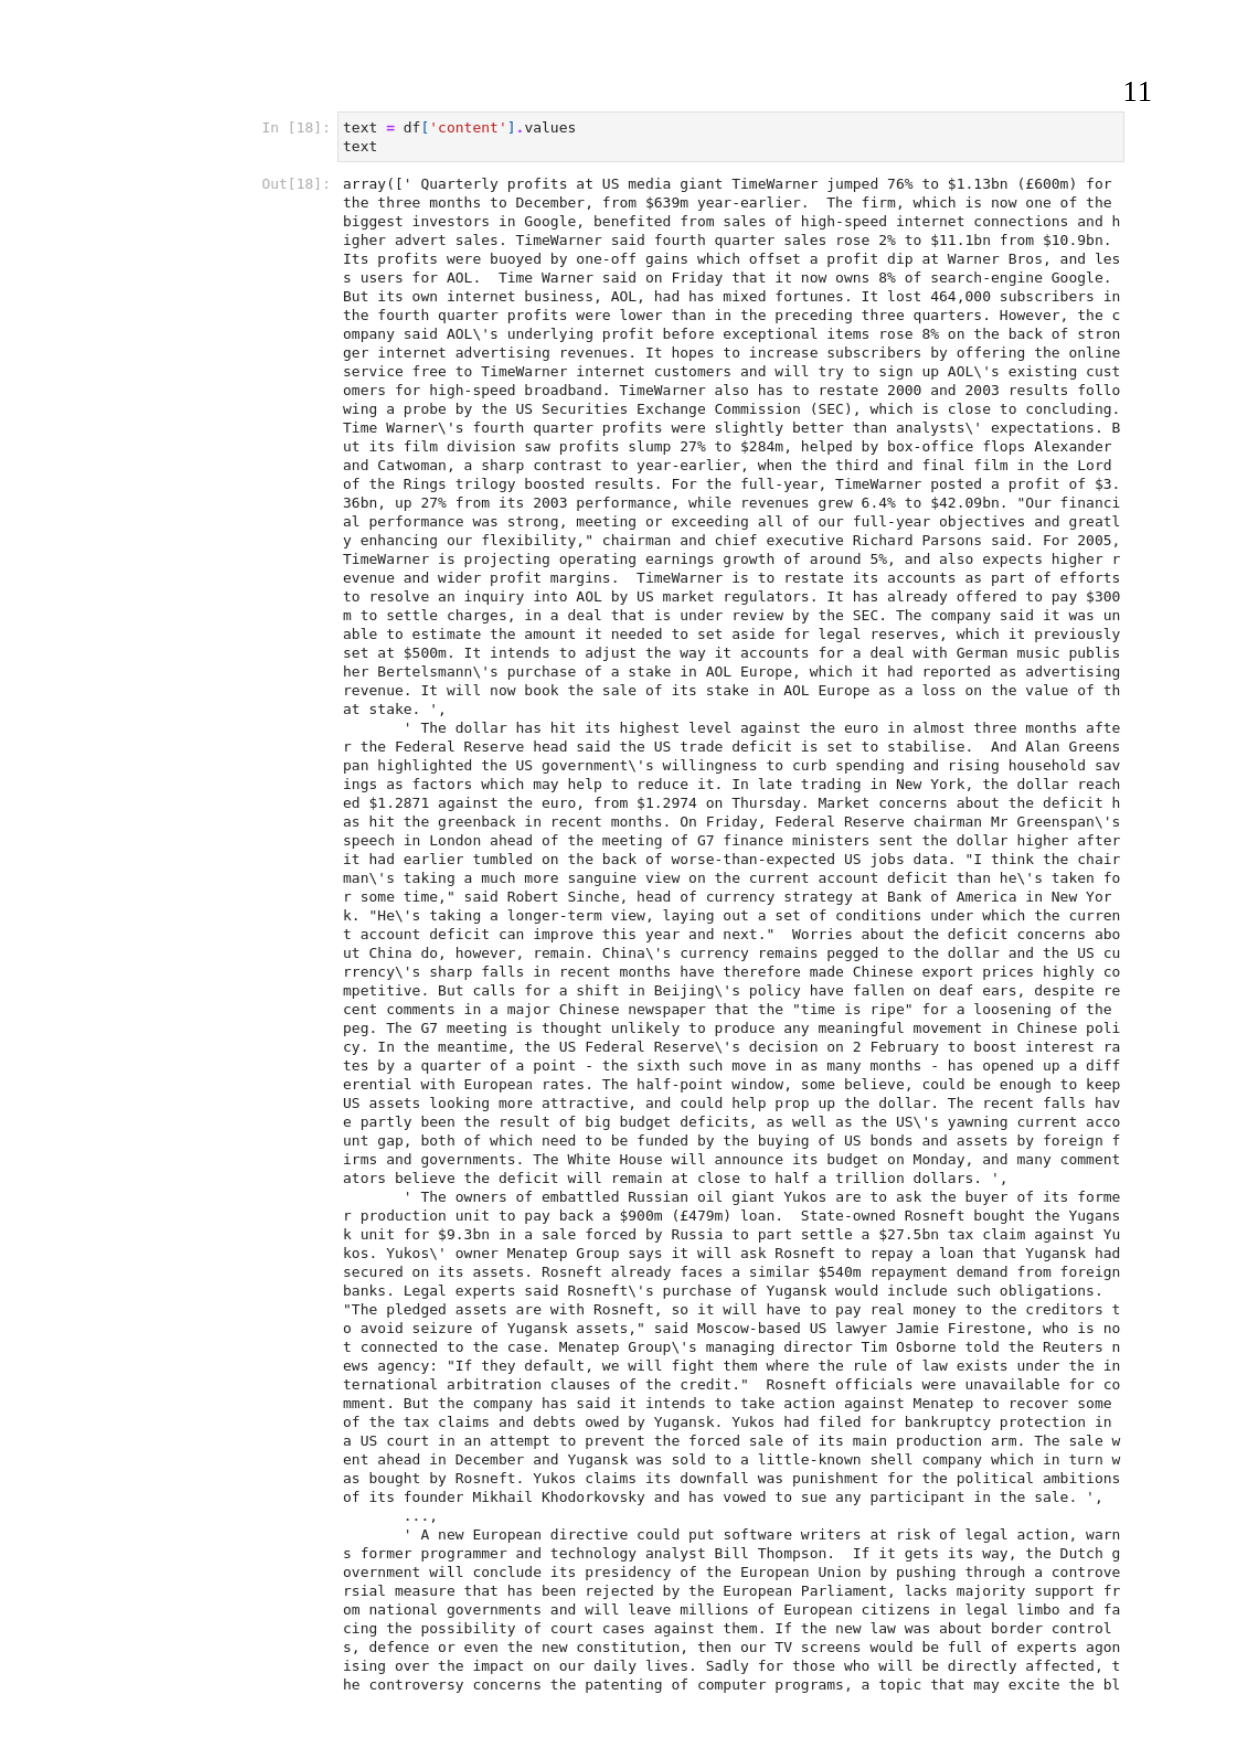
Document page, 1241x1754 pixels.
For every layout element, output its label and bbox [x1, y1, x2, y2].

picture [248, 106, 1130, 1694]
